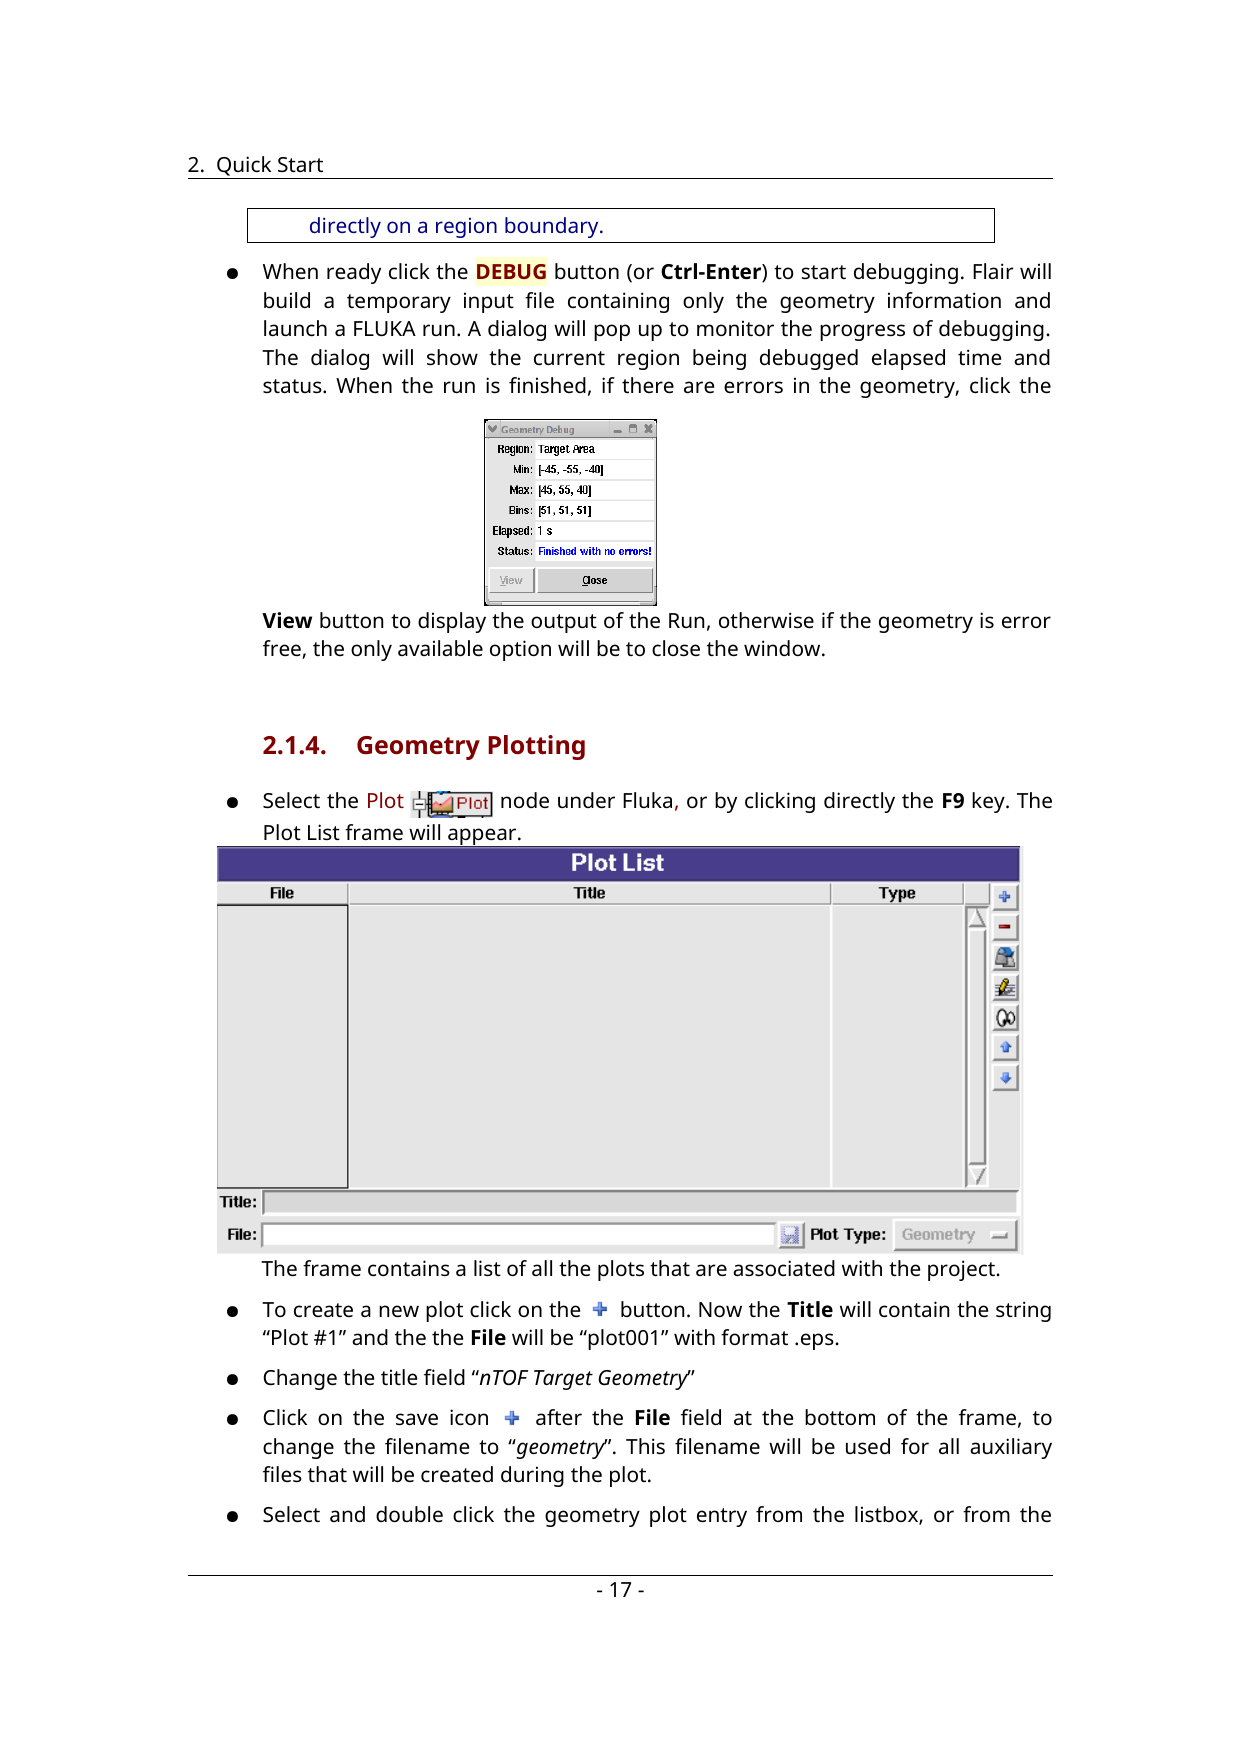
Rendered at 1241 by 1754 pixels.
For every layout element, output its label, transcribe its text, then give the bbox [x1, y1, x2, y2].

picture [410, 791, 494, 818]
picture [500, 1406, 525, 1432]
list To create a new plot click on the button. Now the Title will contain the string “Plot #1” and the the File will be “plot001” with format .eps. [225, 1295, 1053, 1352]
text directly on a region boundary. [248, 209, 994, 242]
list Select the Plot node under Fluka, or by clicking directly the F9 key. The Plot List frame will appear. [225, 786, 1053, 846]
list Change the title field “nTOF Target Geometry” [225, 1363, 1053, 1392]
text The frame contains a list of all the plots that are associated with the project. [187, 858, 1053, 1283]
list When ready click the DEBUG button (or Ctrl-Enter) to start debugging. Flair will build a temporary input file containing only the geometry information and launch a FLUKA run. A dialog will pop up to monitor the progress of debugging. The dialog will show the current region being debugged elapsed time and status. When the run is finished, if there are errors in the geometry, click the View button to display the output of the Run, otherwise if the geometry is error free, the only available option will be to close the window. [225, 257, 1053, 663]
subtitle Geometry Plotting [225, 728, 1053, 762]
picture [484, 419, 657, 606]
picture [217, 846, 1024, 1255]
picture [588, 1297, 614, 1323]
list Select and double click the geometry plot entry from the listbox, or from the [225, 1501, 1053, 1529]
list Click on the save icon after the File field at the bottom of the frame, to change the filename to “geometry”. This filename will be used for all auxiliary files that will be created during the plot. [225, 1403, 1053, 1489]
